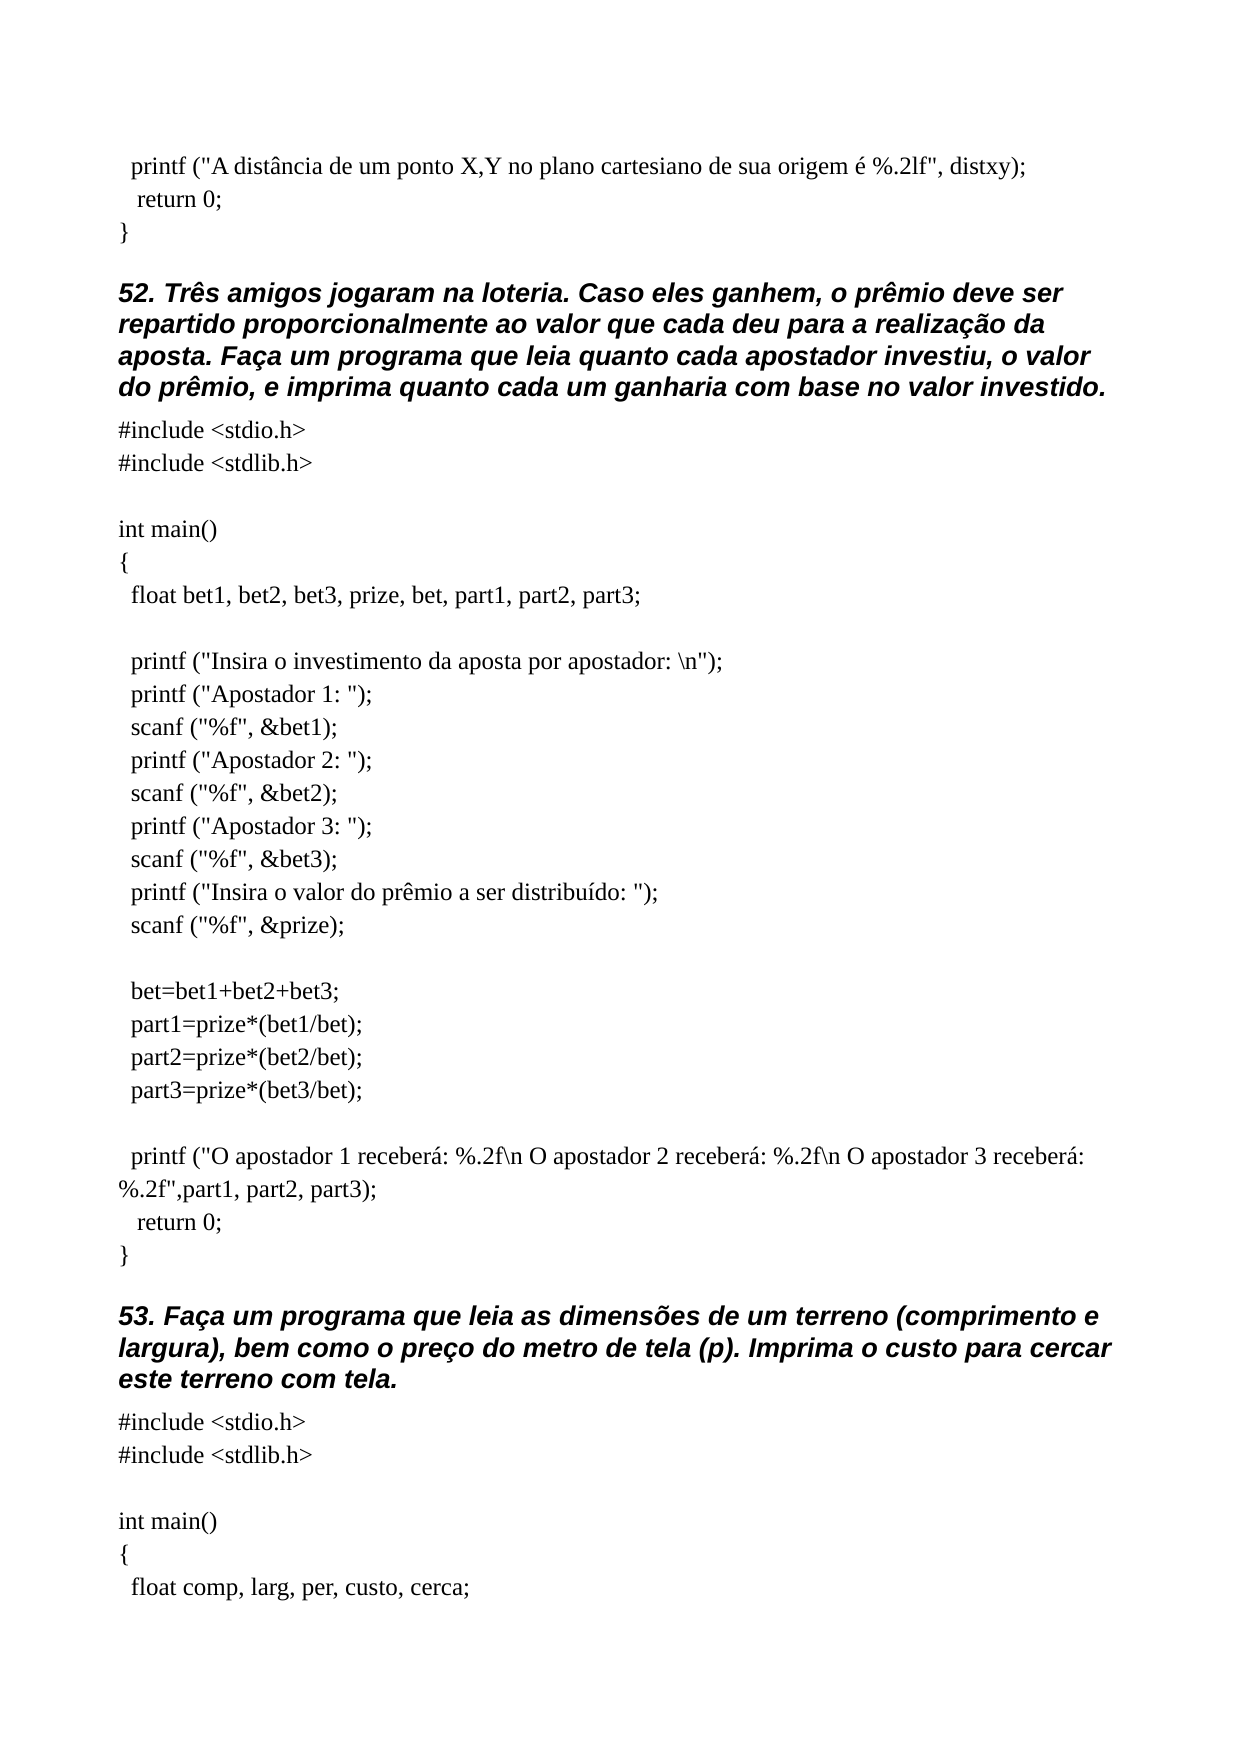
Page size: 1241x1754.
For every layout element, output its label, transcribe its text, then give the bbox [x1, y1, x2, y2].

subtitle 52. Três amigos jogaram na loteria. Caso eles ganhem, o prêmio deve ser repartido proporcionalmente ao valor que cada deu para a realização da aposta. Faça um programa que leia quanto cada apostador investiu, o valor do prêmio, e imprima quanto cada um ganharia com base no valor investido. [118, 277, 1122, 402]
text #include <stdio.h> #include <stdlib.h> int main() { float bet1, bet2, bet3, prize, bet, part1, part2, part3; printf ("Insira o investimento da aposta por apostador: \n"); printf ("Apostador 1: "); scanf ("%f", &bet1); printf ("Apostador 2: "); scanf ("%f", &bet2); printf ("Apostador 3: "); scanf ("%f", &bet3); printf ("Insira o valor do prêmio a ser distribuído: "); scanf ("%f", &prize); bet=bet1+bet2+bet3; part1=prize*(bet1/bet); part2=prize*(bet2/bet); part3=prize*(bet3/bet); printf ("O apostador 1 receberá: %.2f\n O apostador 2 receberá: %.2f\n O apostador 3 receberá: %.2f",part1, part2, part3); return 0; } [118, 415, 1122, 1269]
text printf ("A distância de um ponto X,Y no plano cartesiano de sua origem é %.2lf", distxy); return 0; } [118, 118, 1122, 246]
text #include <stdio.h> #include <stdlib.h> int main() { float comp, larg, per, custo, cerca; [118, 1407, 1122, 1633]
subtitle 53. Faça um programa que leia as dimensões de um terreno (comprimento e largura), bem como o preço do metro de tela (p). Imprima o custo para cercar este terreno com tela. [118, 1300, 1122, 1394]
